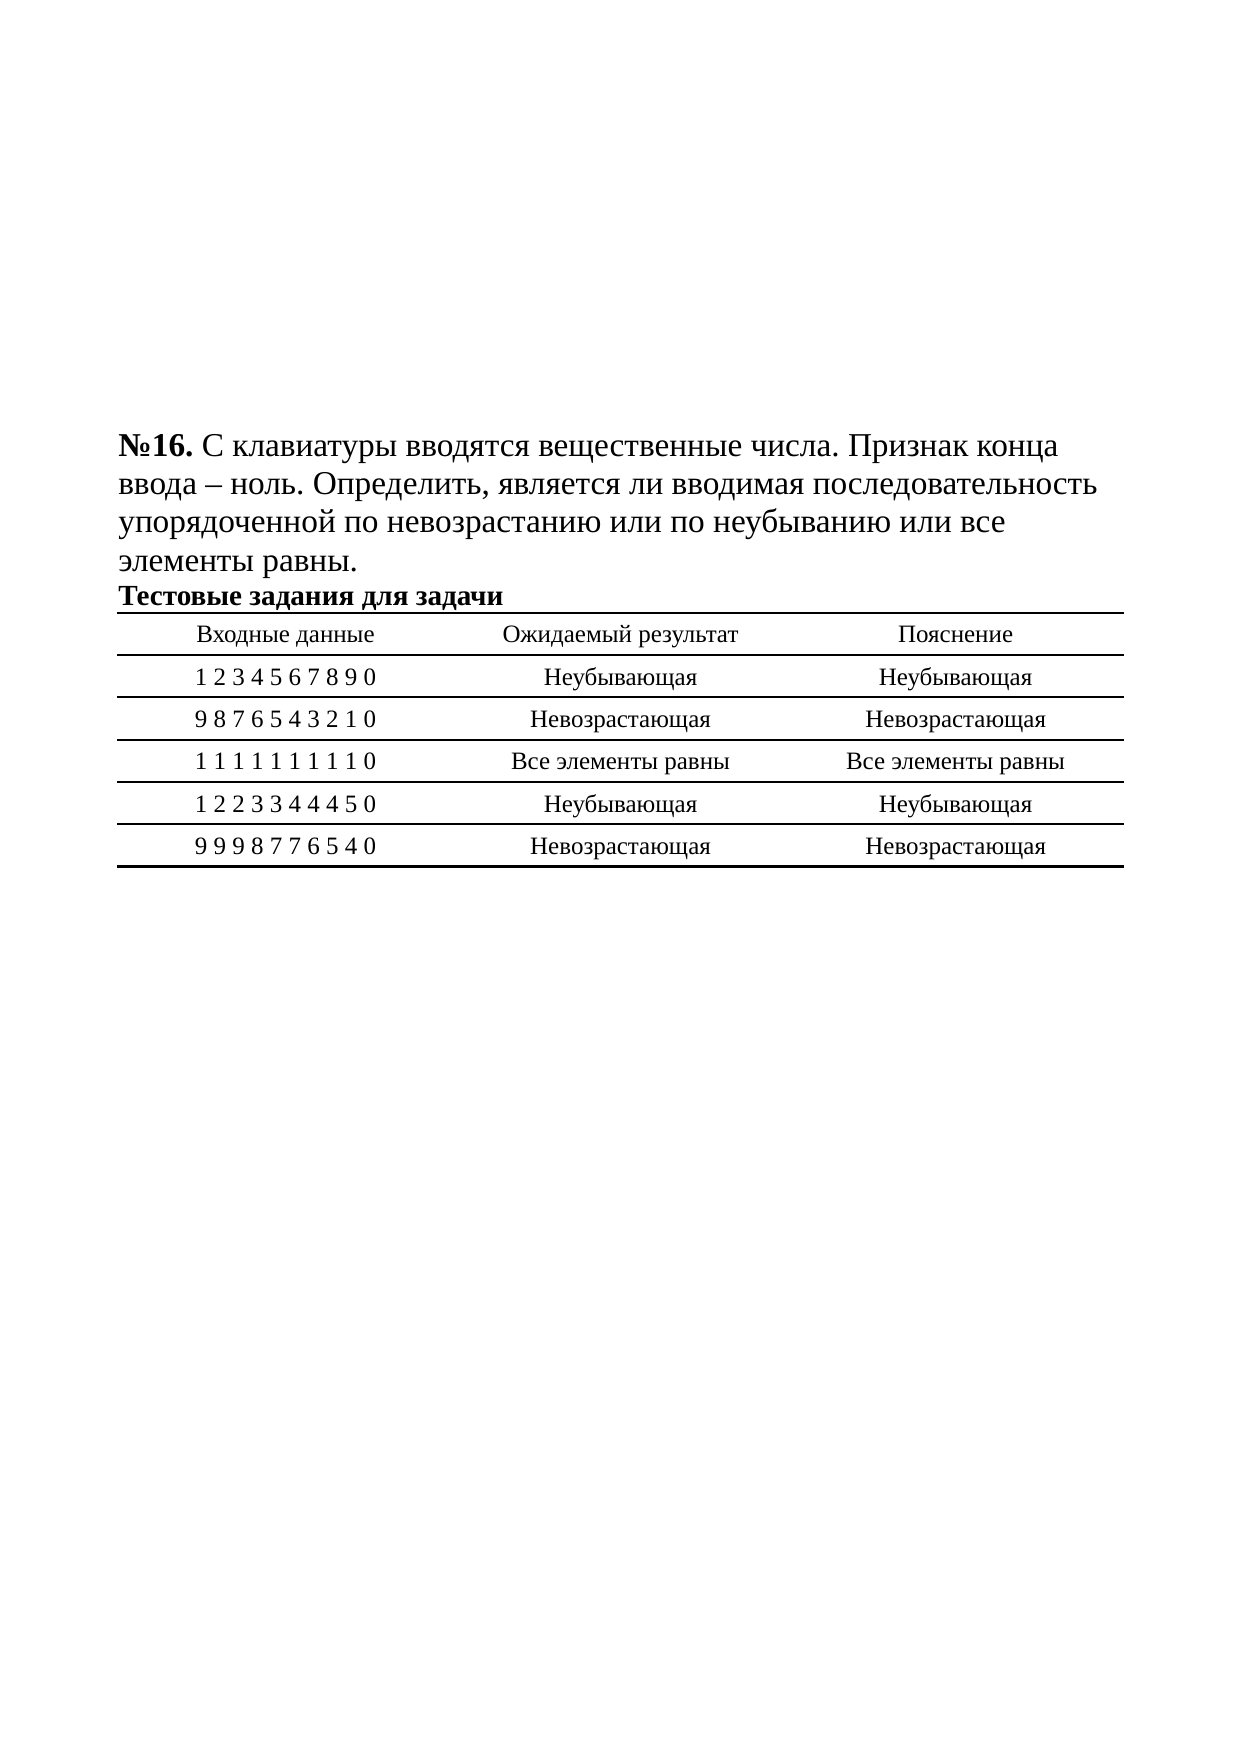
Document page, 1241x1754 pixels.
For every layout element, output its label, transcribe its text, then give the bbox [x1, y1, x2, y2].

table_cell Все элементы равны [453, 741, 787, 781]
table_cell 1 2 3 4 5 6 7 8 9 0 [117, 656, 453, 696]
table_header Ожидаемый результат [453, 614, 787, 654]
table_cell Неубывающая [453, 656, 787, 696]
table_cell Неубывающая [788, 656, 1123, 696]
table_cell Неубывающая [453, 783, 787, 823]
table_cell Невозрастающая [788, 825, 1123, 865]
table_cell 9 8 7 6 5 4 3 2 1 0 [117, 698, 453, 738]
table_cell 9 9 9 8 7 7 6 5 4 0 [117, 825, 453, 865]
table_header Входные данные [117, 614, 453, 654]
table_cell Невозрастающая [788, 698, 1123, 738]
table_cell Неубывающая [788, 783, 1123, 823]
table_cell Все элементы равны [788, 741, 1123, 781]
table_cell Невозрастающая [453, 825, 787, 865]
table_header Пояснение [788, 614, 1123, 654]
text Тестовые задания для задачи [118, 578, 1122, 612]
table_cell 1 2 2 3 3 4 4 4 5 0 [117, 783, 453, 823]
table_cell 1 1 1 1 1 1 1 1 1 0 [117, 741, 453, 781]
text №16. С клавиатуры вводятся вещественные числа. Признак конца ввода – ноль. Определить, является ли вводимая последовательность упорядоченной по невозрастанию или по неубыванию или все элементы равны. [118, 425, 1122, 578]
table_cell Невозрастающая [453, 698, 787, 738]
